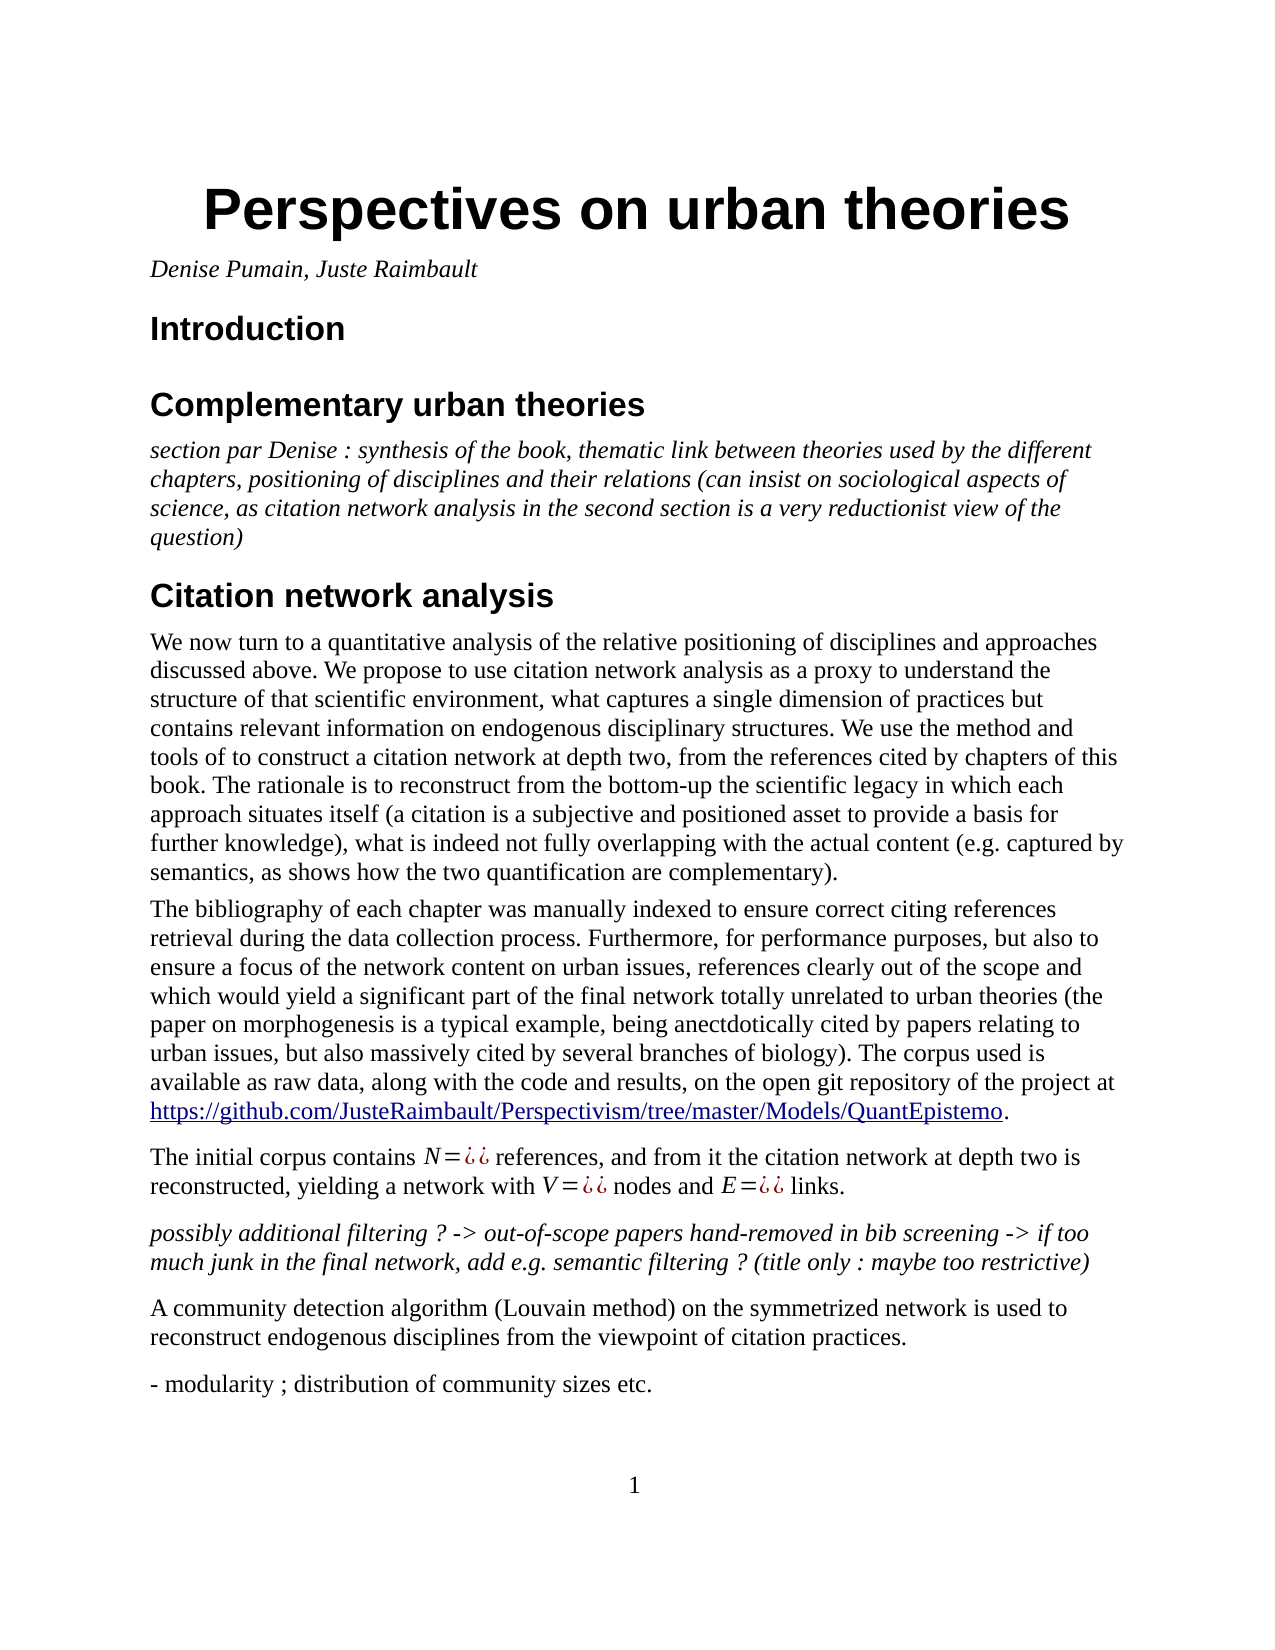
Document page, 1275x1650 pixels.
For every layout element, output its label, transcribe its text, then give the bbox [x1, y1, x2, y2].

subtitle Complementary urban theories [150, 384, 1125, 423]
subtitle Citation network analysis [150, 576, 1125, 614]
text section par Denise : synthesis of the book, thematic link between theories used by the different chapters, positioning of disciplines and their relations (can insist on sociological aspects of science, as citation network analysis in the second section is a very reductionist view of the question) [150, 436, 1125, 551]
subtitle Introduction [150, 308, 1125, 347]
text A community detection algorithm (Louvain method) on the symmetrized network is used to reconstruct endogenous disciplines from the viewpoint of citation practices. [150, 1293, 1125, 1351]
text The bibliography of each chapter was manually indexed to ensure correct citing references retrieval during the data collection process. Furthermore, for performance purposes, but also to ensure a focus of the network content on urban issues, references clearly out of the scope and which would yield a significant part of the final network totally unrelated to urban theories (the paper on morphogenesis is a typical example, being anectdotically cited by papers relating to urban issues, but also massively cited by several branches of biology). The corpus used is available as raw data, along with the code and results, on the open git repository of the project at https://github.com/JusteRaimbault/Perspectivism/tree/master/Models/QuantEpistemo. [150, 894, 1125, 1124]
text - modularity ; distribution of community sizes etc. [150, 1369, 1125, 1397]
text We now turn to a quantitative analysis of the relative positioning of disciplines and approaches discussed above. We propose to use citation network analysis as a proxy to understand the structure of that scientific environment, what captures a single dimension of practices but contains relevant information on endogenous disciplinary structures. We use the method and tools of to construct a citation network at depth two, from the references cited by chapters of this book. The rationale is to reconstruct from the bottom-up the scientific legacy in which each approach situates itself (a citation is a subjective and positioned asset to provide a basis for further knowledge), what is indeed not fully overlapping with the actual content (e.g. captured by semantics, as shows how the two quantification are complementary). [150, 627, 1125, 886]
text possibly additional filtering ? -> out-of-scope papers hand-removed in bib screening -> if too much junk in the final network, add e.g. semantic filtering ? (title only : maybe too restrictive) [150, 1218, 1125, 1275]
title Perspectives on urban theories [150, 175, 1125, 242]
text The initial corpus contains references, and from it the citation network at depth two is reconstructed, yielding a network with nodes and links. [150, 1142, 1125, 1200]
text Denise Pumain, Juste Raimbault [150, 254, 1125, 283]
